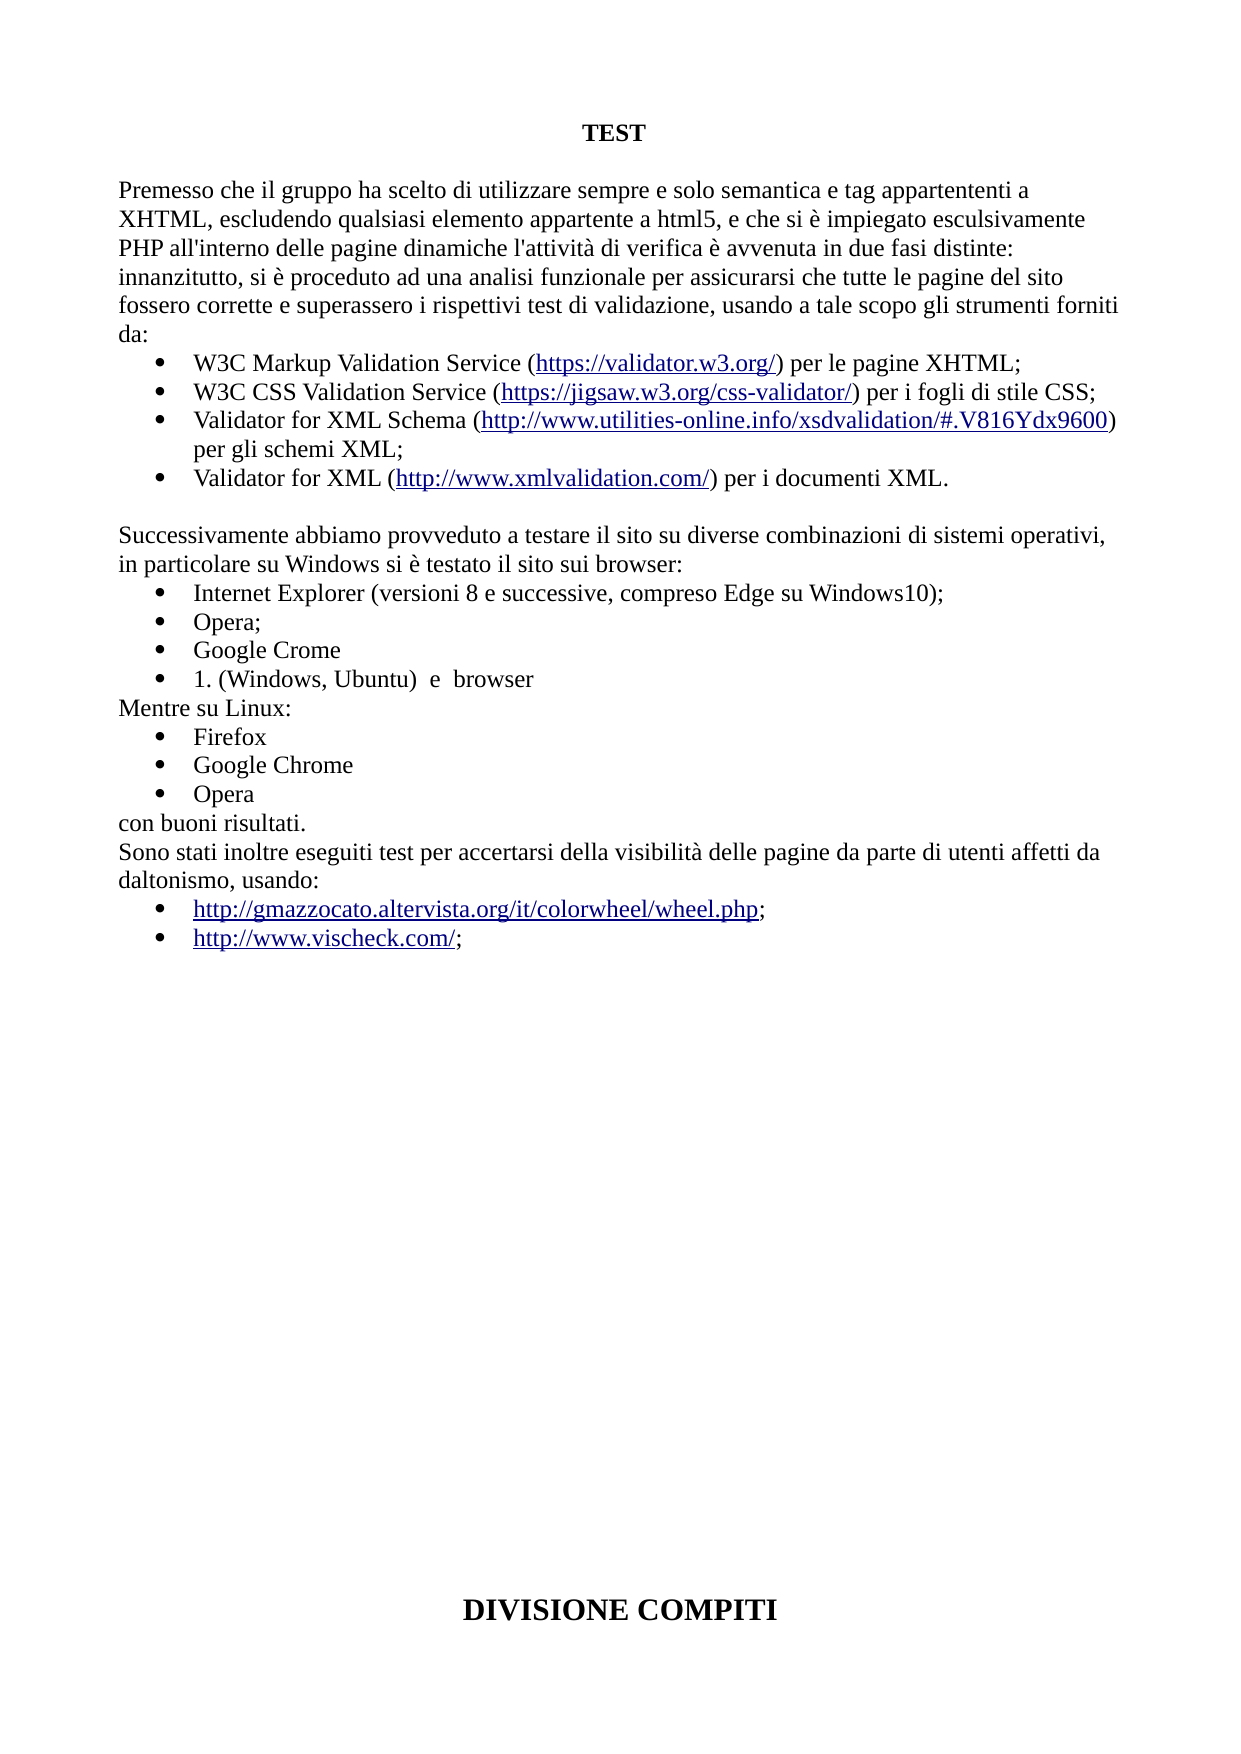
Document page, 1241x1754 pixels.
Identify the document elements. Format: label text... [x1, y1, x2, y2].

list http://www.vischeck.com/; [156, 923, 1122, 952]
text Premesso che il gruppo ha scelto di utilizzare sempre e solo semantica e tag appartententi a XHTML, escludendo qualsiasi elemento appartente a html5, e che si è impiegato esculsivamente PHP all'interno delle pagine dinamiche l'attività di verifica è avvenuta in due fasi distinte: innanzitutto, si è proceduto ad una analisi funzionale per assicurarsi che tutte le pagine del sito fossero corrette e superassero i rispettivi test di validazione, usando a tale scopo gli strumenti forniti da: [118, 176, 1122, 348]
text DIVISIONE COMPITI [118, 1592, 1122, 1627]
list Validator for XML (http://www.xmlvalidation.com/) per i documenti XML. [156, 463, 1122, 492]
text Successivamente abbiamo provveduto a testare il sito su diverse combinazioni di sistemi operativi, in particolare su Windows si è testato il sito sui browser: [118, 521, 1122, 578]
list 1. (Windows, Ubuntu) e browser [156, 664, 1122, 693]
text TEST [118, 118, 1122, 147]
list Google Chrome [156, 751, 1122, 779]
list Google Crome [156, 636, 1122, 664]
list W3C Markup Validation Service (https://validator.w3.org/) per le pagine XHTML; [156, 348, 1122, 377]
list Opera [156, 779, 1122, 808]
text con buoni risultati. [118, 808, 1122, 837]
text Sono stati inoltre eseguiti test per accertarsi della visibilità delle pagine da parte di utenti affetti da daltonismo, usando: [118, 837, 1122, 894]
list http://gmazzocato.altervista.org/it/colorwheel/wheel.php; [156, 894, 1122, 923]
text Mentre su Linux: [118, 693, 1122, 722]
list Internet Explorer (versioni 8 e successive, compreso Edge su Windows10); [156, 578, 1122, 607]
list W3C CSS Validation Service (https://jigsaw.w3.org/css-validator/) per i fogli di stile CSS; [156, 377, 1122, 406]
list Validator for XML Schema (http://www.utilities-online.info/xsdvalidation/#.V816Ydx9600) per gli schemi XML; [156, 406, 1122, 463]
list Firefox [156, 722, 1122, 751]
list Opera; [156, 607, 1122, 636]
